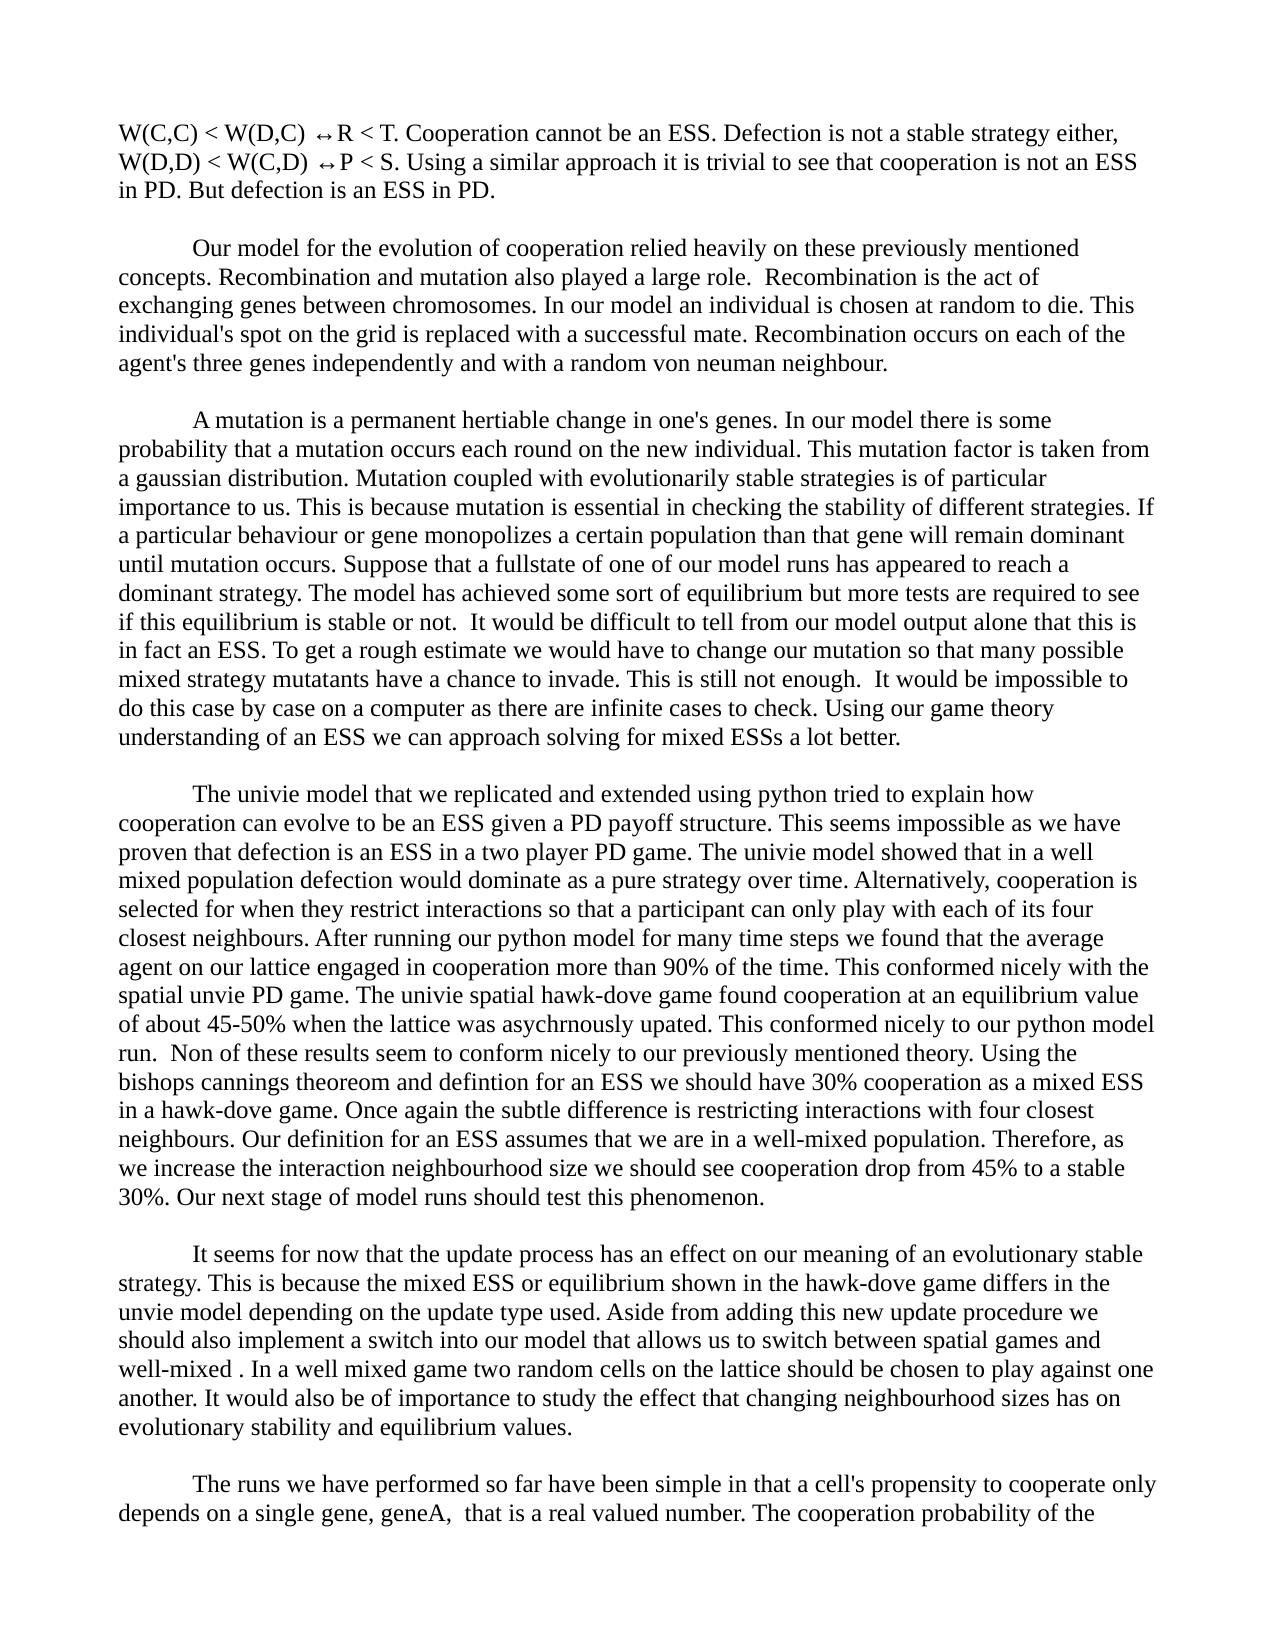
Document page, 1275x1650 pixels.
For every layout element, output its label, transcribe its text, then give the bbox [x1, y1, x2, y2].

text The univie model that we replicated and extended using python tried to explain how cooperation can evolve to be an ESS given a PD payoff structure. This seems impossible as we have proven that defection is an ESS in a two player PD game. The univie model showed that in a well mixed population defection would dominate as a pure strategy over time. Alternatively, cooperation is selected for when they restrict interactions so that a participant can only play with each of its four closest neighbours. After running our python model for many time steps we found that the average agent on our lattice engaged in cooperation more than 90% of the time. This conformed nicely with the spatial unvie PD game. The univie spatial hawk-dove game found cooperation at an equilibrium value of about 45-50% when the lattice was asychrnously upated. This conformed nicely to our python model run. Non of these results seem to conform nicely to our previously mentioned theory. Using the bishops cannings theoreom and defintion for an ESS we should have 30% cooperation as a mixed ESS in a hawk-dove game. Once again the subtle difference is restricting interactions with four closest neighbours. Our definition for an ESS assumes that we are in a well-mixed population. Therefore, as we increase the interaction neighbourhood size we should see cooperation drop from 45% to a stable 30%. Our next stage of model runs should test this phenomenon. [118, 779, 1157, 1211]
text Our model for the evolution of cooperation relied heavily on these previously mentioned concepts. Recombination and mutation also played a large role. Recombination is the act of exchanging genes between chromosomes. In our model an individual is chosen at random to die. This individual's spot on the grid is replaced with a successful mate. Recombination occurs on each of the agent's three genes independently and with a random von neuman neighbour. [118, 233, 1157, 377]
text A mutation is a permanent hertiable change in one's genes. In our model there is some probability that a mutation occurs each round on the new individual. This mutation factor is taken from a gaussian distribution. Mutation coupled with evolutionarily stable strategies is of particular importance to us. This is because mutation is essential in checking the stability of different strategies. If a particular behaviour or gene monopolizes a certain population than that gene will remain dominant until mutation occurs. Suppose that a fullstate of one of our model runs has appeared to reach a dominant strategy. The model has achieved some sort of equilibrium but more tests are required to see if this equilibrium is stable or not. It would be difficult to tell from our model output alone that this is in fact an ESS. To get a rough estimate we would have to change our mutation so that many possible mixed strategy mutatants have a chance to invade. This is still not enough. It would be impossible to do this case by case on a computer as there are infinite cases to check. Using our game theory understanding of an ESS we can approach solving for mixed ESSs a lot better. [118, 406, 1157, 751]
text W(C,C) < W(D,C) ↔R < T. Cooperation cannot be an ESS. Defection is not a stable strategy either, W(D,D) < W(C,D) ↔P < S. Using a similar approach it is trivial to see that cooperation is not an ESS in PD. But defection is an ESS in PD. [118, 118, 1157, 204]
text It seems for now that the update process has an effect on our meaning of an evolutionary stable strategy. This is because the mixed ESS or equilibrium shown in the hawk-dove game differs in the unvie model depending on the update type used. Aside from adding this new update procedure we should also implement a switch into our model that allows us to switch between spatial games and well-mixed . In a well mixed game two random cells on the lattice should be chosen to play against one another. It would also be of importance to study the effect that changing neighbourhood sizes has on evolutionary stability and equilibrium values. The runs we have performed so far have been simple in that a cell's propensity to cooperate only depends on a single gene, geneA, that is a real valued number. The cooperation probability of the [118, 1239, 1157, 1527]
